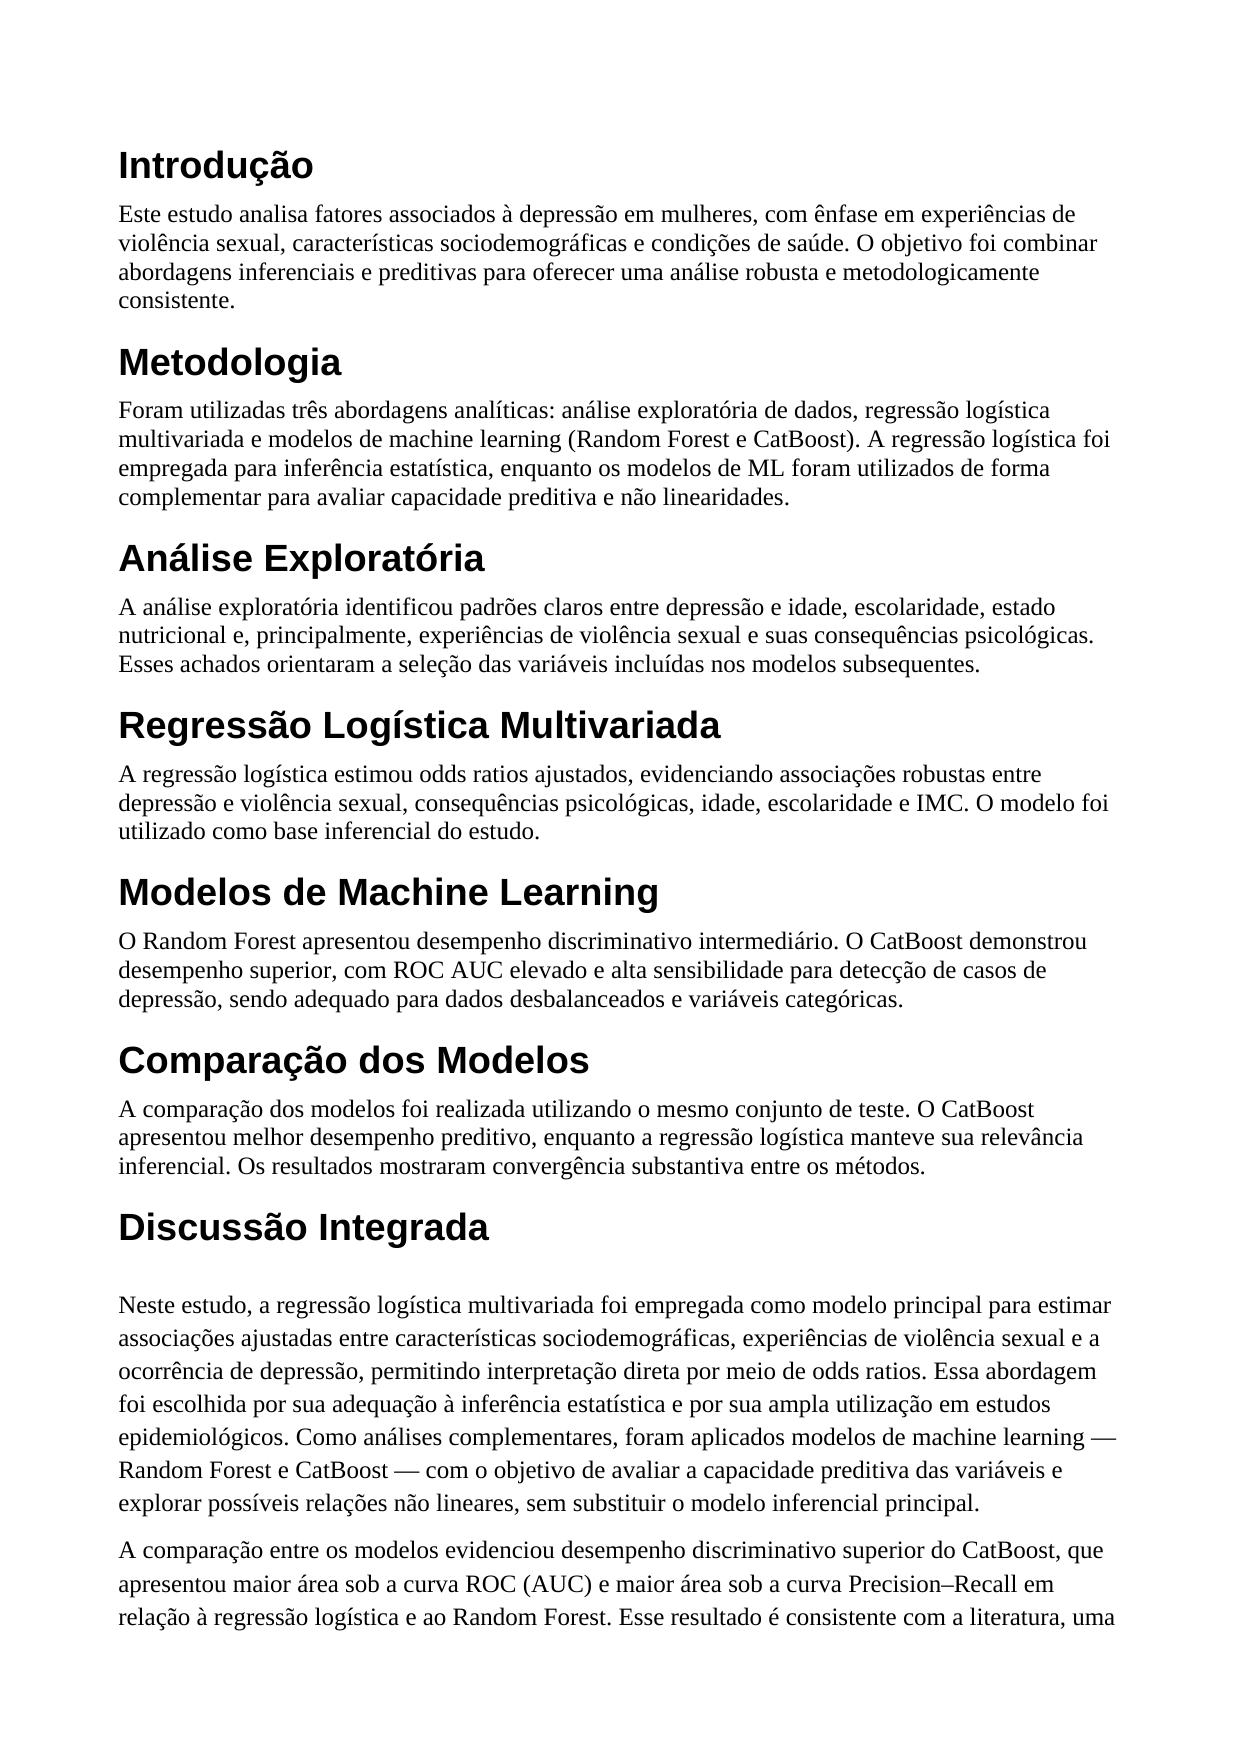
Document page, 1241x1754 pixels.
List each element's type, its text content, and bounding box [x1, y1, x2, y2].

subtitle Comparação dos Modelos [118, 1038, 1122, 1081]
text A regressão logística estimou odds ratios ajustados, evidenciando associações robustas entre depressão e violência sexual, consequências psicológicas, idade, escolaridade e IMC. O modelo foi utilizado como base inferencial do estudo. [118, 759, 1122, 845]
text A análise exploratória identificou padrões claros entre depressão e idade, escolaridade, estado nutricional e, principalmente, experiências de violência sexual e suas consequências psicológicas. Esses achados orientaram a seleção das variáveis incluídas nos modelos subsequentes. [118, 592, 1122, 678]
text Neste estudo, a regressão logística multivariada foi empregada como modelo principal para estimar associações ajustadas entre características sociodemográficas, experiências de violência sexual e a ocorrência de depressão, permitindo interpretação direta por meio de odds ratios. Essa abordagem foi escolhida por sua adequação à inferência estatística e por sua ampla utilização em estudos epidemiológicos. Como análises complementares, foram aplicados modelos de machine learning — Random Forest e CatBoost — com o objetivo de avaliar a capacidade preditiva das variáveis e explorar possíveis relações não lineares, sem substituir o modelo inferencial principal. [118, 1290, 1122, 1517]
subtitle Modelos de Machine Learning [118, 870, 1122, 914]
subtitle Análise Exploratória [118, 535, 1122, 579]
text O Random Forest apresentou desempenho discriminativo intermediário. O CatBoost demonstrou desempenho superior, com ROC AUC elevado e alta sensibilidade para detecção de casos de depressão, sendo adequado para dados desbalanceados e variáveis categóricas. [118, 926, 1122, 1013]
subtitle Introdução [118, 143, 1122, 187]
subtitle Regressão Logística Multivariada [118, 703, 1122, 746]
text A comparação dos modelos foi realizada utilizando o mesmo conjunto de teste. O CatBoost apresentou melhor desempenho preditivo, enquanto a regressão logística manteve sua relevância inferencial. Os resultados mostraram convergência substantiva entre os métodos. [118, 1094, 1122, 1180]
text Este estudo analisa fatores associados à depressão em mulheres, com ênfase em experiências de violência sexual, características sociodemográficas e condições de saúde. O objetivo foi combinar abordagens inferenciais e preditivas para oferecer uma análise robusta e metodologicamente consistente. [118, 199, 1122, 314]
text Foram utilizadas três abordagens analíticas: análise exploratória de dados, regressão logística multivariada e modelos de machine learning (Random Forest e CatBoost). A regressão logística foi empregada para inferência estatística, enquanto os modelos de ML foram utilizados de forma complementar para avaliar capacidade preditiva e não linearidades. [118, 395, 1122, 510]
text A comparação entre os modelos evidenciou desempenho discriminativo superior do CatBoost, que apresentou maior área sob a curva ROC (AUC) e maior área sob a curva Precision–Recall em relação à regressão logística e ao Random Forest. Esse resultado é consistente com a literatura, uma [118, 1536, 1122, 1630]
subtitle Metodologia [118, 339, 1122, 383]
subtitle Discussão Integrada [118, 1205, 1122, 1249]
